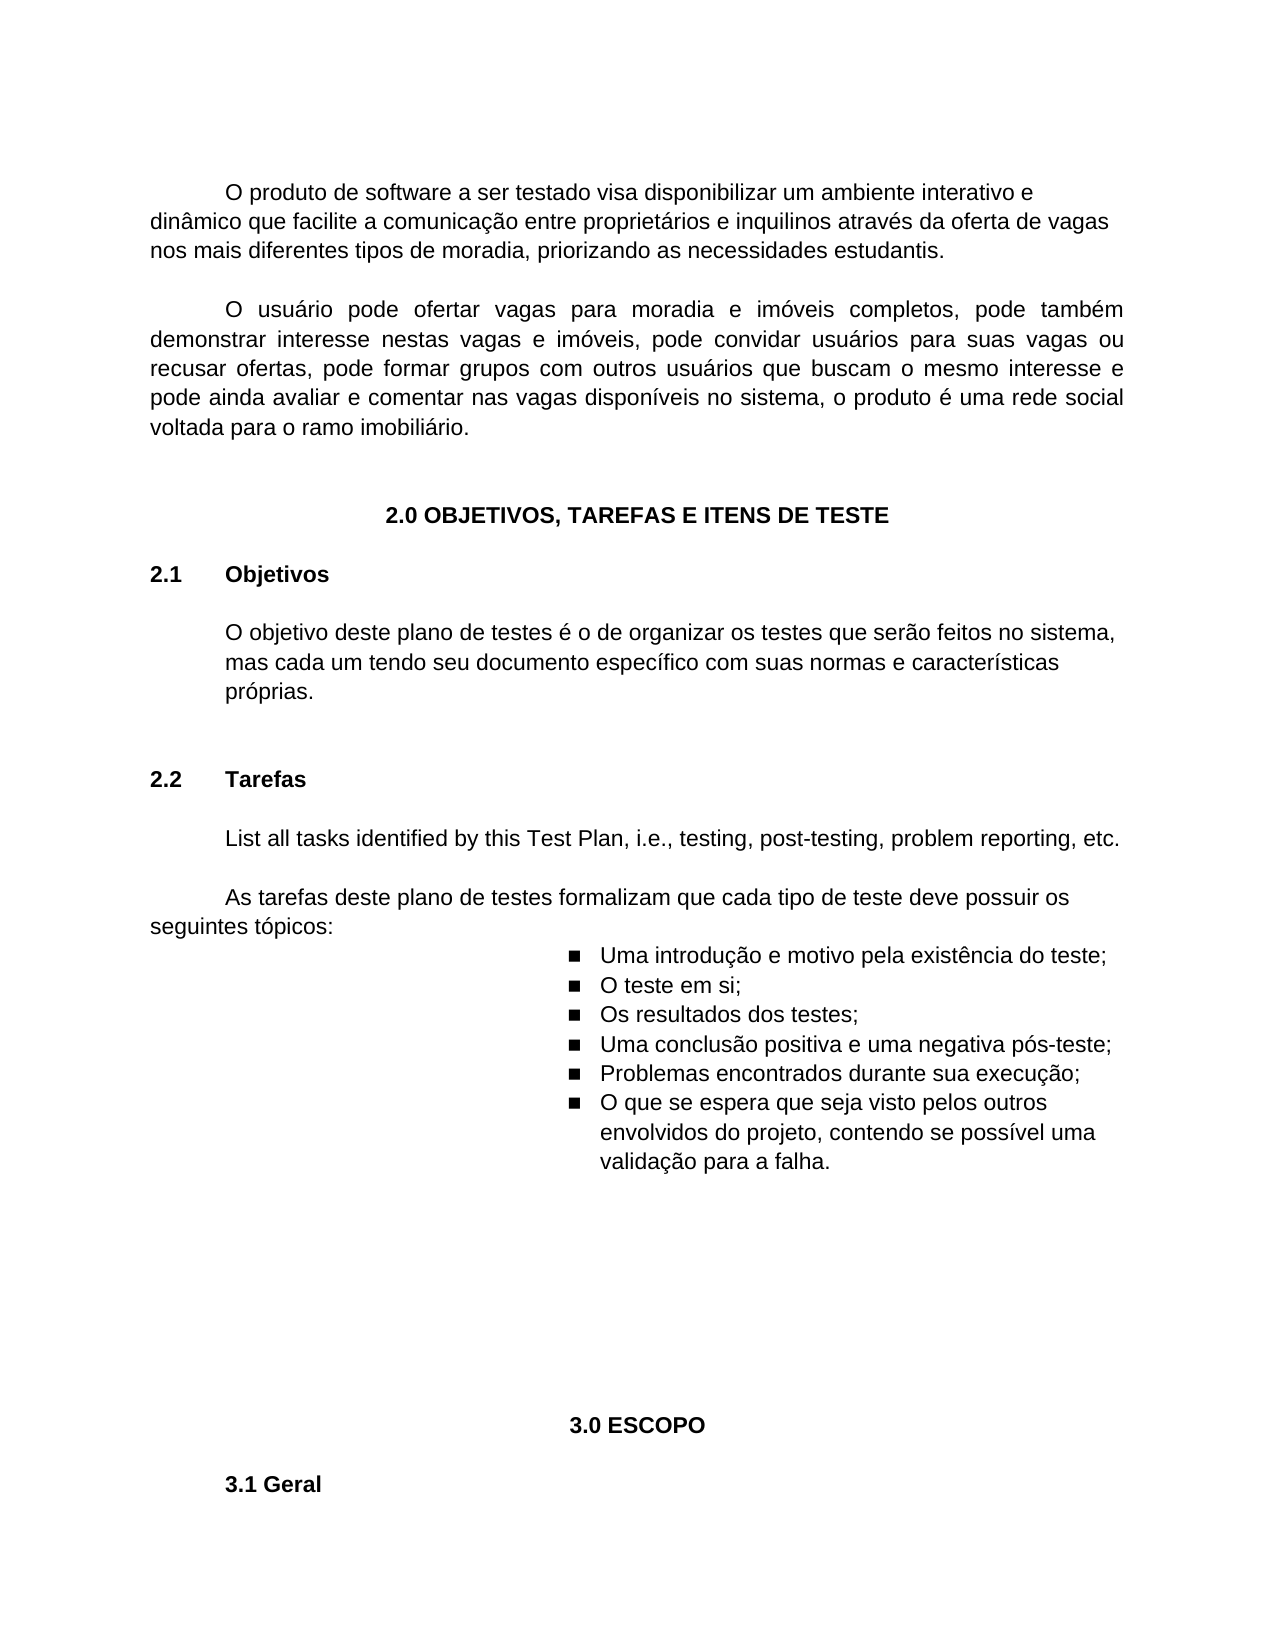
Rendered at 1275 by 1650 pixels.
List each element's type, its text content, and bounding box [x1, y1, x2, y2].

text 3.0 ESCOPO [150, 1413, 1125, 1439]
text O produto de software a ser testado visa disponibilizar um ambiente interativo e dinâmico que facilite a comunicação entre proprietários e inquilinos através da oferta de vagas nos mais diferentes tipos de moradia, priorizando as necessidades estudantis. [150, 179, 1125, 264]
text List all tasks identified by this Test Plan, i.e., testing, post-testing, problem reporting, etc. [225, 826, 1125, 851]
text As tarefas deste plano de testes formalizam que cada tipo de teste deve possuir os seguintes tópicos: [150, 884, 1125, 939]
text O objetivo deste plano de testes é o de organizar os testes que serão feitos no sistema, mas cada um tendo seu documento específico com suas normas e características próprias. [225, 620, 1125, 704]
text O usuário pode ofertar vagas para moradia e imóveis completos, pode também demonstrar interesse nestas vagas e imóveis, pode convidar usuários para suas vagas ou recusar ofertas, pode formar grupos com outros usuários que buscam o mesmo interesse e pode ainda avaliar e comentar nas vagas disponíveis no sistema, o produto é uma rede social voltada para o ramo imobiliário. [150, 297, 1125, 440]
list Problemas encontrados durante sua execução; [375, 1061, 1125, 1086]
text 3.1 Geral [150, 1472, 1125, 1497]
list Os resultados dos testes; [375, 1002, 1125, 1027]
list O que se espera que seja visto pelos outros envolvidos do projeto, contendo se possível uma validação para a falha. [375, 1090, 1125, 1174]
list Uma introdução e motivo pela existência do teste; [375, 943, 1125, 969]
list O teste em si; [375, 972, 1125, 998]
text 2.2 Tarefas [150, 767, 1125, 792]
list Uma conclusão positiva e uma negativa pós-teste; [375, 1031, 1125, 1057]
text 2.0 OBJETIVOS, TAREFAS E ITENS DE TESTE [150, 502, 1125, 528]
text 2.1 Objetivos [150, 561, 1125, 587]
